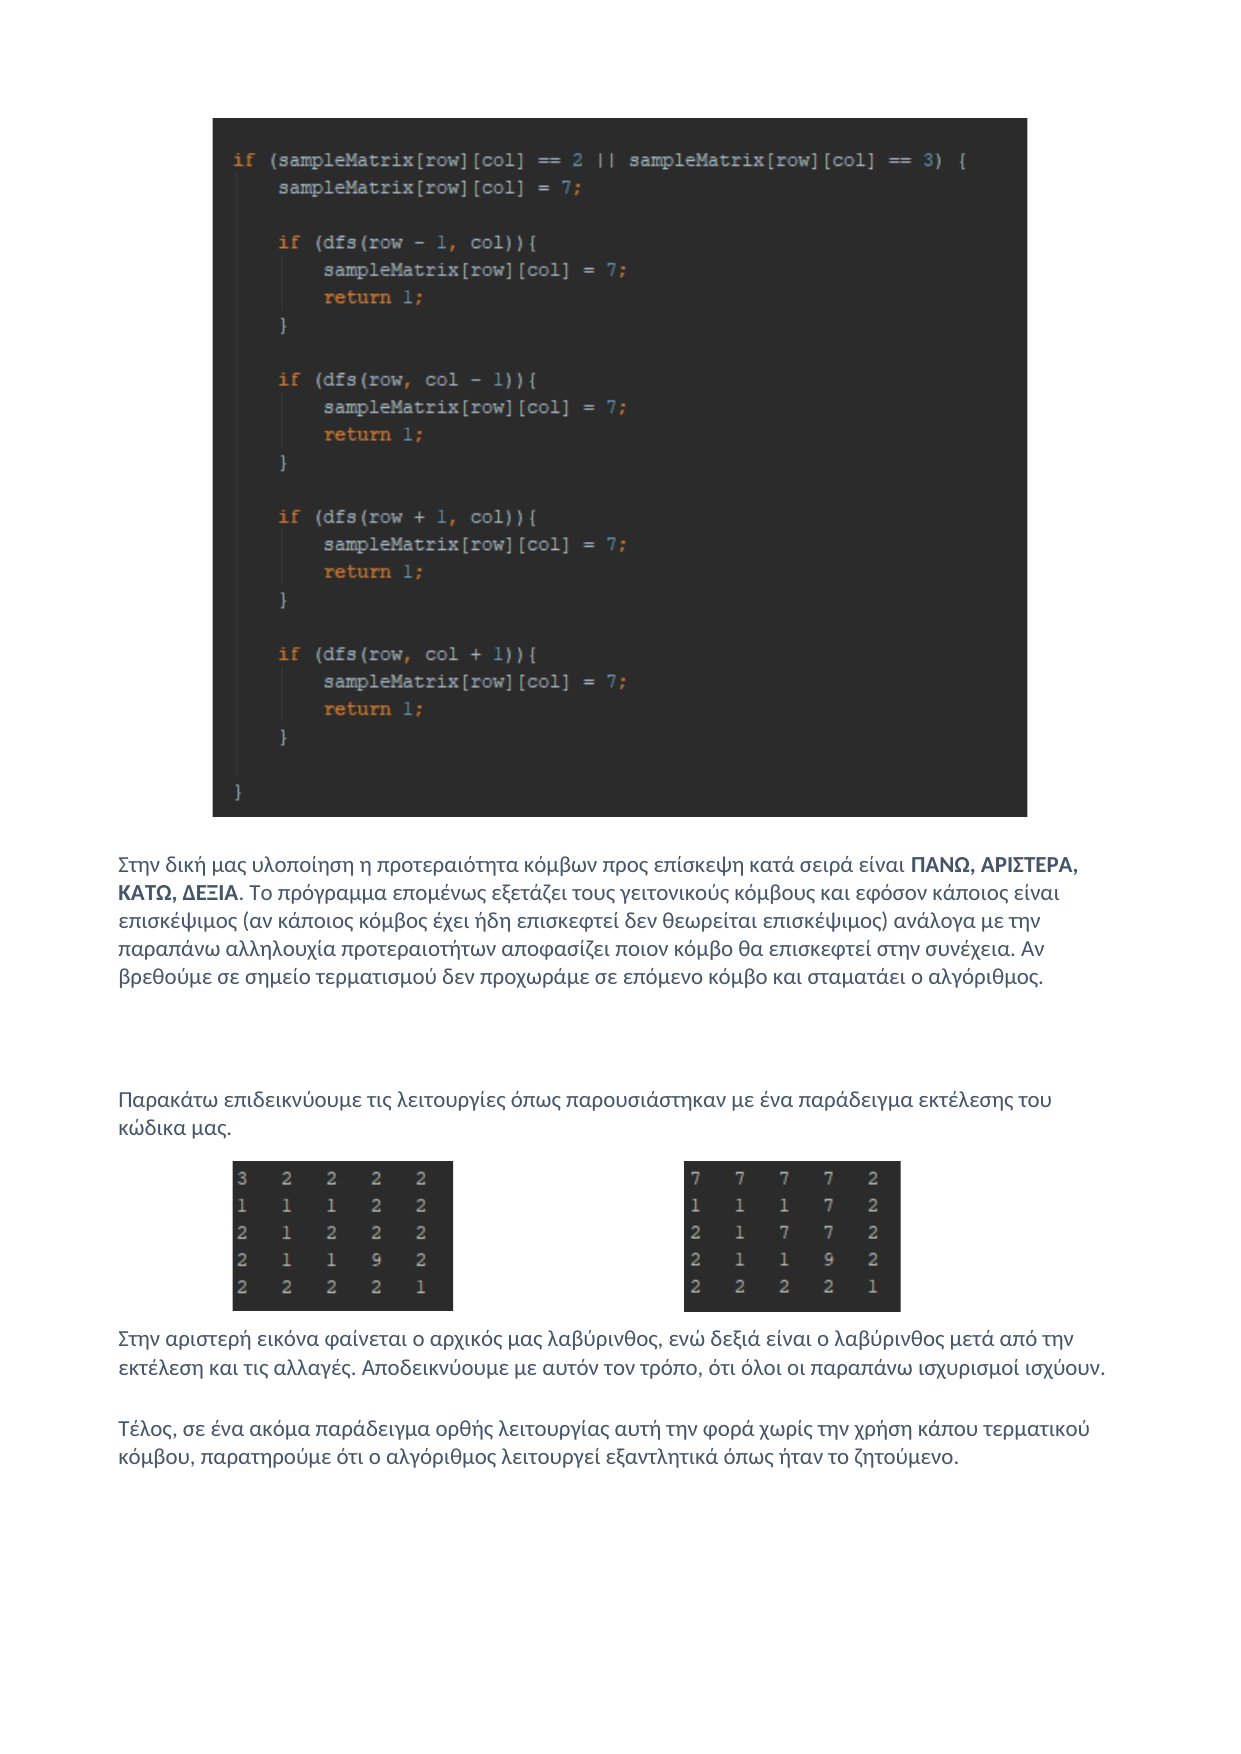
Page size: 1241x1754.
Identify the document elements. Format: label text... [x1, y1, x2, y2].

table_header [901, 1162, 1017, 1312]
text Στην δική μας υλοποίηση η προτεραιότητα κόμβων προς επίσκεψη κατά σειρά είναι ΠΑΝΩ, ΑΡΙΣΤΕΡΑ, ΚΑΤΩ, ΔΕΞΙΑ. Το πρόγραμμα επομένως εξετάζει τους γειτονικούς κόμβους και εφόσον κάποιος είναι επισκέψιμος (αν κάποιος κόμβος έχει ήδη επισκεφτεί δεν θεωρείται επισκέψιμος) ανάλογα με την παραπάνω αλληλουχία προτεραιοτήτων αποφασίζει ποιον κόμβο θα επισκεφτεί στην συνέχεια. Αν βρεθούμε σε σημείο τερματισμού δεν προχωράμε σε επόμενο κόμβο και σταματάει ο αλγόριθμος. [118, 850, 1122, 990]
table_header [568, 1162, 684, 1312]
text Στην αριστερή εικόνα φαίνεται ο αρχικός μας λαβύρινθος, ενώ δεξιά είναι ο λαβύρινθος μετά από την εκτέλεση και τις αλλαγές. Αποδεικνύουμε με αυτόν τον τρόπο, ότι όλοι οι παραπάνω ισχυρισμοί ισχύουν. [118, 1324, 1122, 1381]
text Τέλος, σε ένα ακόμα παράδειγμα ορθής λειτουργίας αυτή την φορά χωρίς την χρήση κάπου τερματικού κόμβου, παρατηρούμε ότι ο αλγόριθμος λειτουργεί εξαντλητικά όπως ήταν το ζητούμενο. [118, 1414, 1122, 1470]
text Παρακάτω επιδεικνύουμε τις λειτουργίες όπως παρουσιάστηκαν με ένα παράδειγμα εκτέλεσης του κώδικα μας. [118, 1085, 1122, 1141]
table_header [118, 1162, 568, 1312]
